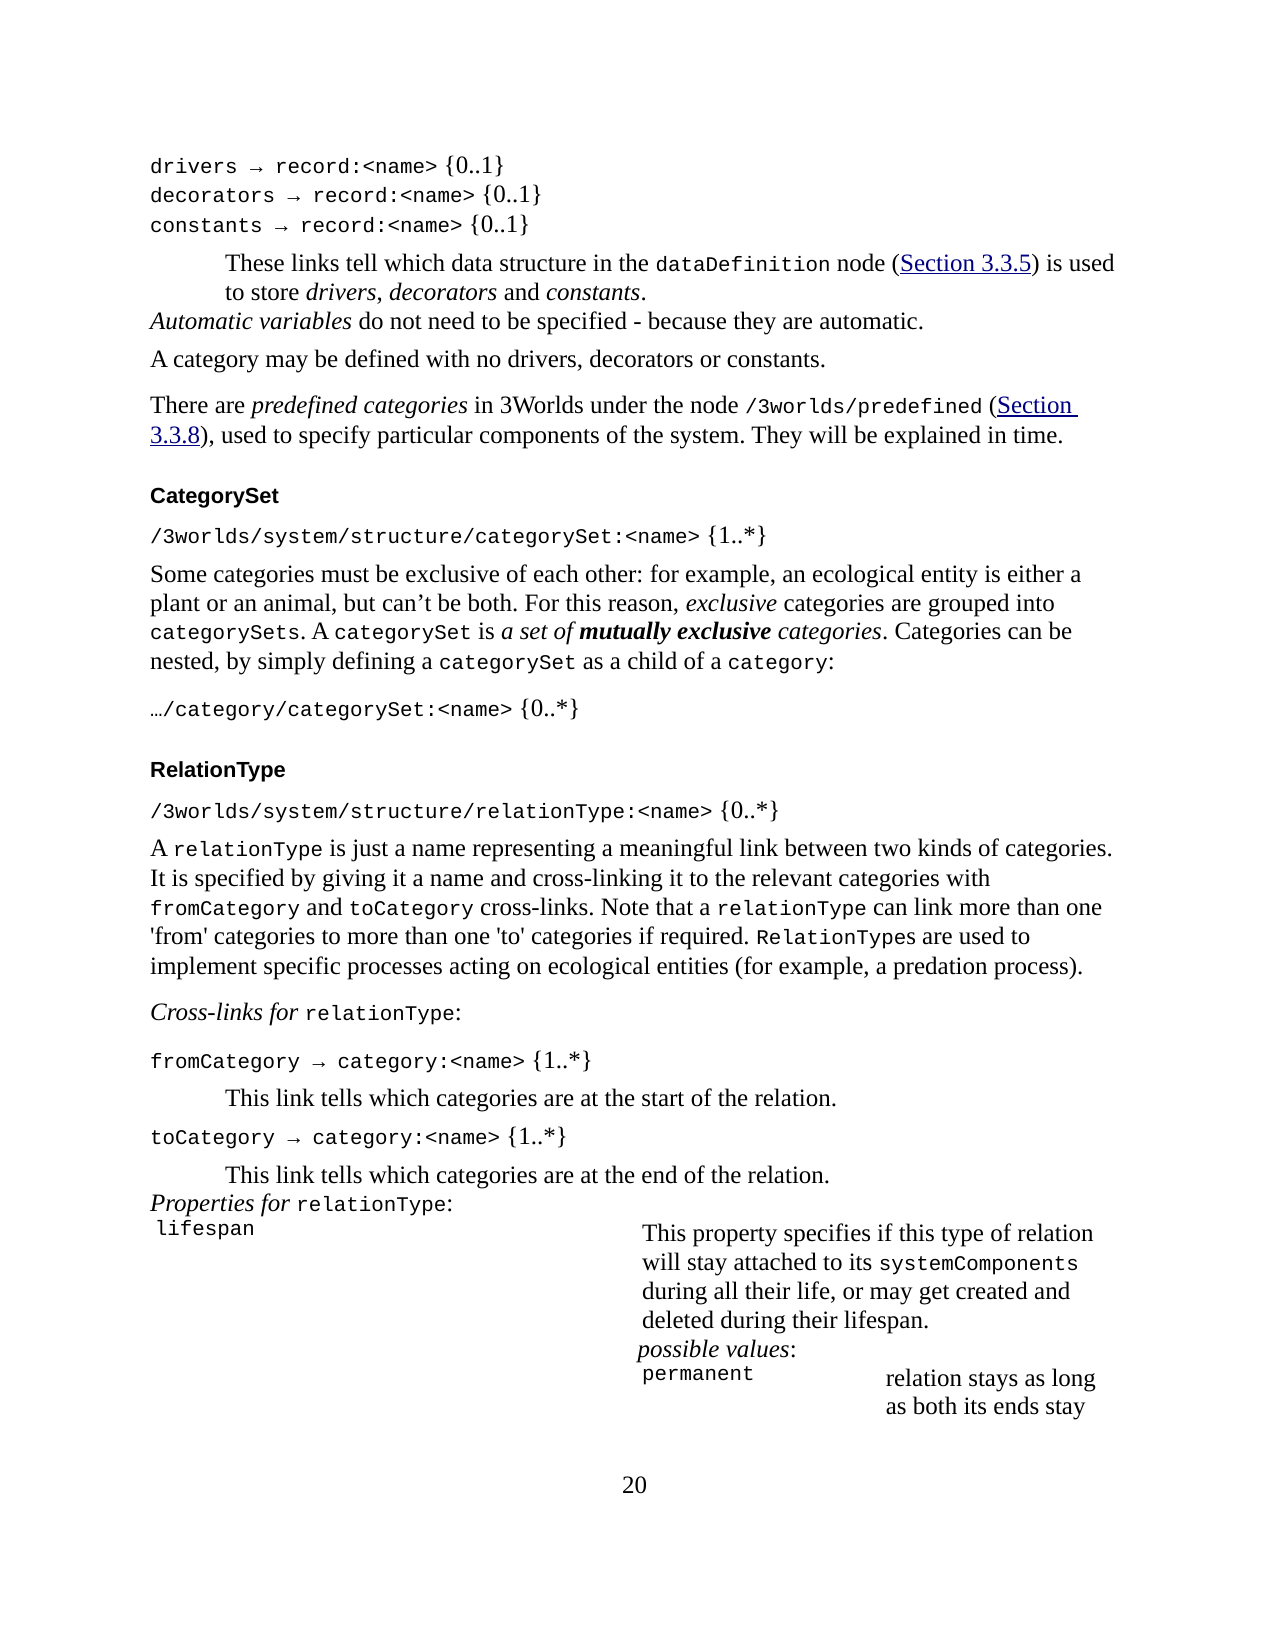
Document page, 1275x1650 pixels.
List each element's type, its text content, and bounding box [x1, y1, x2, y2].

table_header permanent [638, 1363, 881, 1420]
text These links tell which data structure in the dataDefinition node (Section 3.3.5) is used to store drivers, decorators and constants. [225, 248, 1125, 306]
text Some categories must be exclusive of each other: for example, an ecological entity is either a plant or an animal, but can’t be both. For this reason, exclusive categories are grouped into categorySets. A categorySet is a set of mutually exclusive categories. Categories can be nested, by simply defining a categorySet as a child of a category: [150, 559, 1125, 676]
text fromCategory → category:<name> {1..*} [150, 1045, 1125, 1074]
text A relationType is just a name representing a meaningful link between two kinds of categories. It is specified by giving it a name and cross-linking it to the relevant categories with fromCategory and toCategory cross-links. Note that a relationType can link more than one 'from' categories to more than one 'to' categories if required. RelationTypes are used to implement specific processes acting on ecological entities (for example, a predation process). [150, 833, 1125, 979]
subtitle CategorySet [150, 483, 1125, 508]
text /3worlds/system/structure/relationType:<name> {0..*} [150, 795, 1125, 824]
text A category may be defined with no drivers, decorators or constants. [150, 344, 1125, 372]
text /3worlds/system/structure/categorySet:<name> {1..*} [150, 520, 1125, 550]
table_header lifespan [150, 1218, 637, 1420]
text There are predefined categories in 3Worlds under the node /3worlds/predefined (Section 3.3.8), used to specify particular components of the system. They will be explained in time. [150, 390, 1125, 449]
text toCategory → category:<name> {1..*} [150, 1121, 1125, 1151]
text Cross-links for relationType: [150, 997, 1125, 1027]
text drivers → record:<name> {0..1} decorators → record:<name> {0..1} constants → record:<name> {0..1} [150, 150, 1125, 239]
text Automatic variables do not need to be specified - because they are automatic. [150, 306, 1125, 335]
text This link tells which categories are at the start of the relation. [225, 1083, 1125, 1112]
table_header This property specifies if this type of relation will stay attached to its systemComponents during all their life, or may get created and deleted during their lifespan. possible values: [638, 1218, 1125, 1363]
table_header relation stays as long as both its ends stay [881, 1363, 1125, 1420]
text This link tells which categories are at the end of the relation. [225, 1160, 1125, 1188]
text Properties for relationType: [150, 1188, 1125, 1218]
text …​/category/categorySet:<name> {0..*} [150, 693, 1125, 723]
subtitle RelationType [150, 757, 1125, 782]
